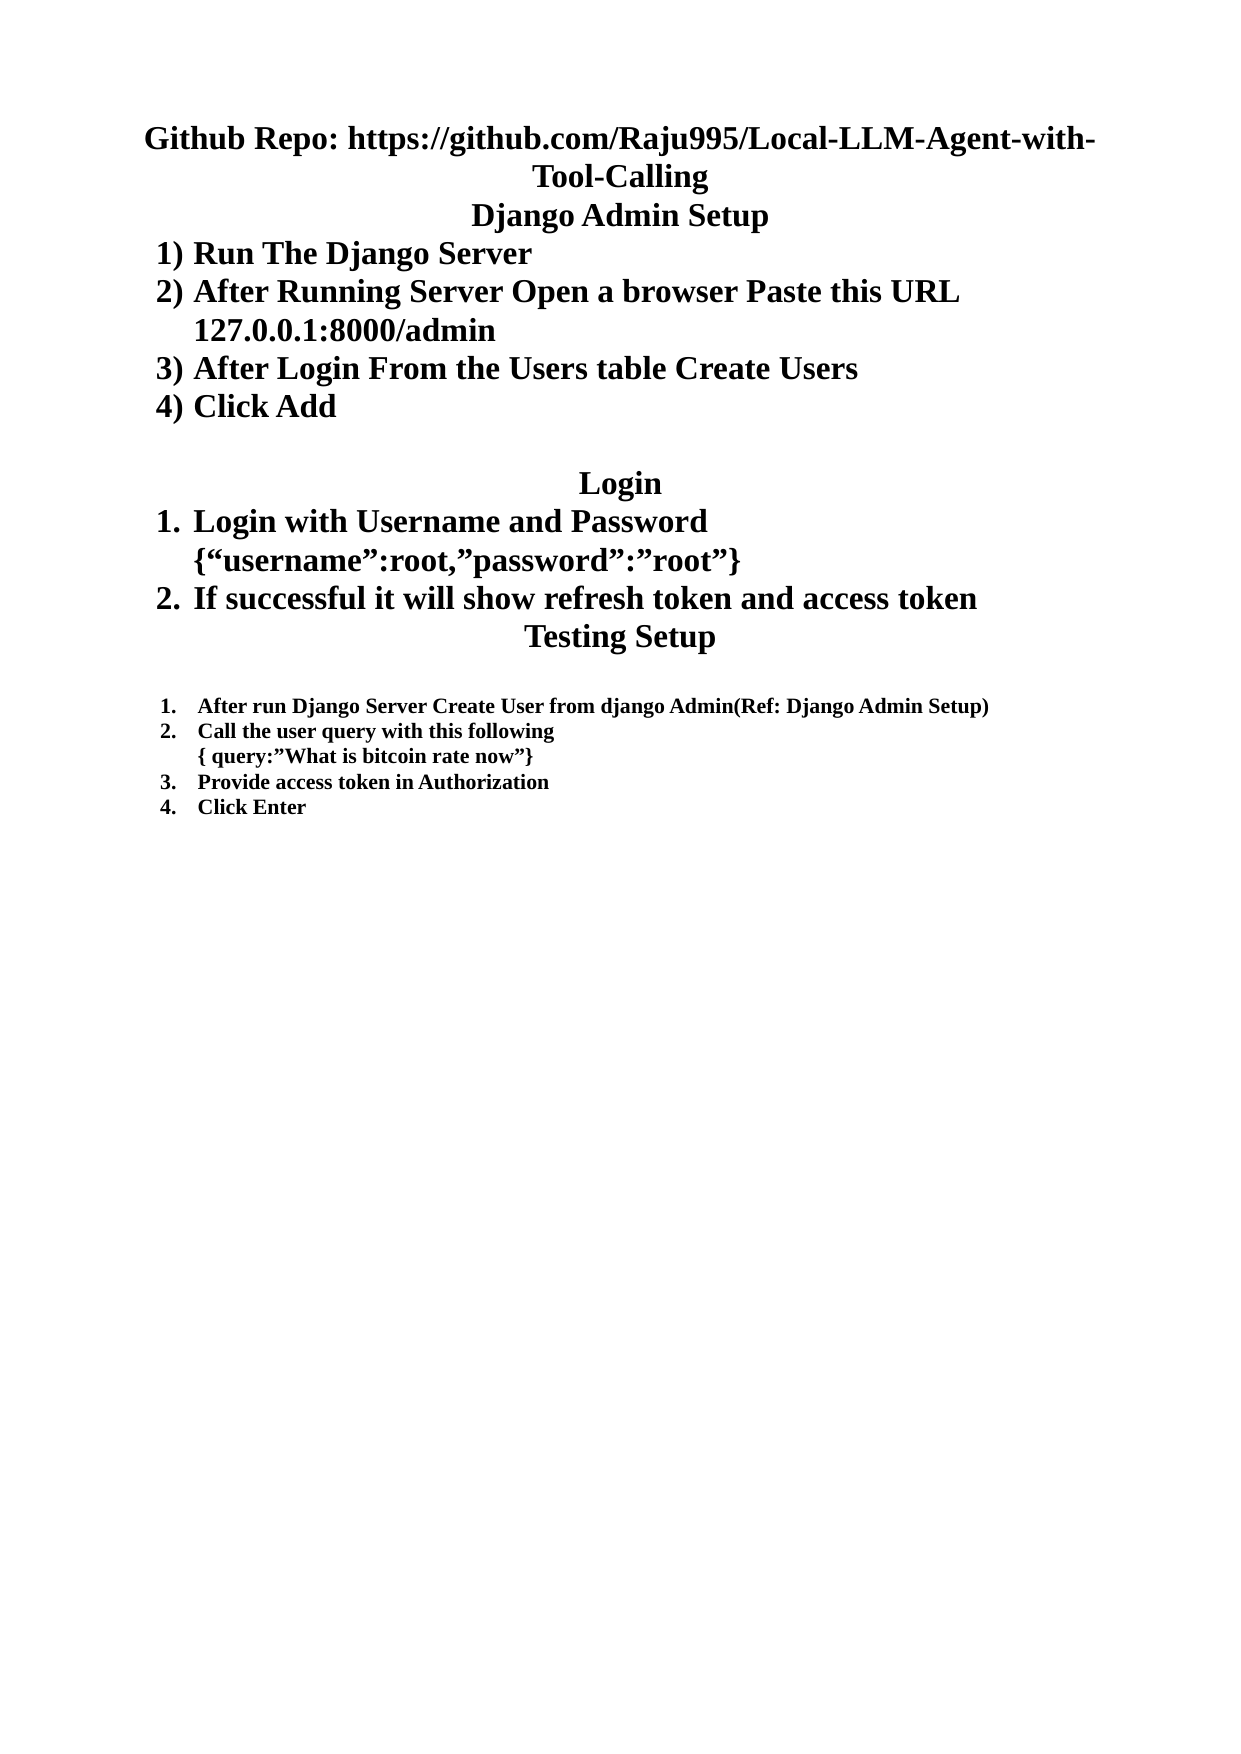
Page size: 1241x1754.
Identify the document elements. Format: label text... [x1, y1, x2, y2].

list After run Django Server Create User from django Admin(Ref: Django Admin Setup) [160, 693, 1122, 718]
list Run The Django Server [156, 233, 1122, 271]
list Login with Username and Password [156, 501, 1122, 540]
text Django Admin Setup [118, 195, 1122, 233]
text Login [118, 463, 1122, 501]
list After Login From the Users table Create Users [156, 348, 1122, 386]
list Click Enter [160, 794, 1122, 819]
list {“username”:root,”password”:”root”} [156, 540, 1122, 578]
text Github Repo: https://github.com/Raju995/Local-LLM-Agent-with-Tool-Calling [118, 118, 1122, 195]
list Call the user query with this following { query:”What is bitcoin rate now”} [160, 718, 1122, 769]
list If successful it will show refresh token and access token [156, 578, 1122, 616]
list Click Add [156, 386, 1122, 425]
list After Running Server Open a browser Paste this URL 127.0.0.1:8000/admin [156, 271, 1122, 348]
text Testing Setup [118, 616, 1122, 655]
list Provide access token in Authorization [160, 769, 1122, 794]
